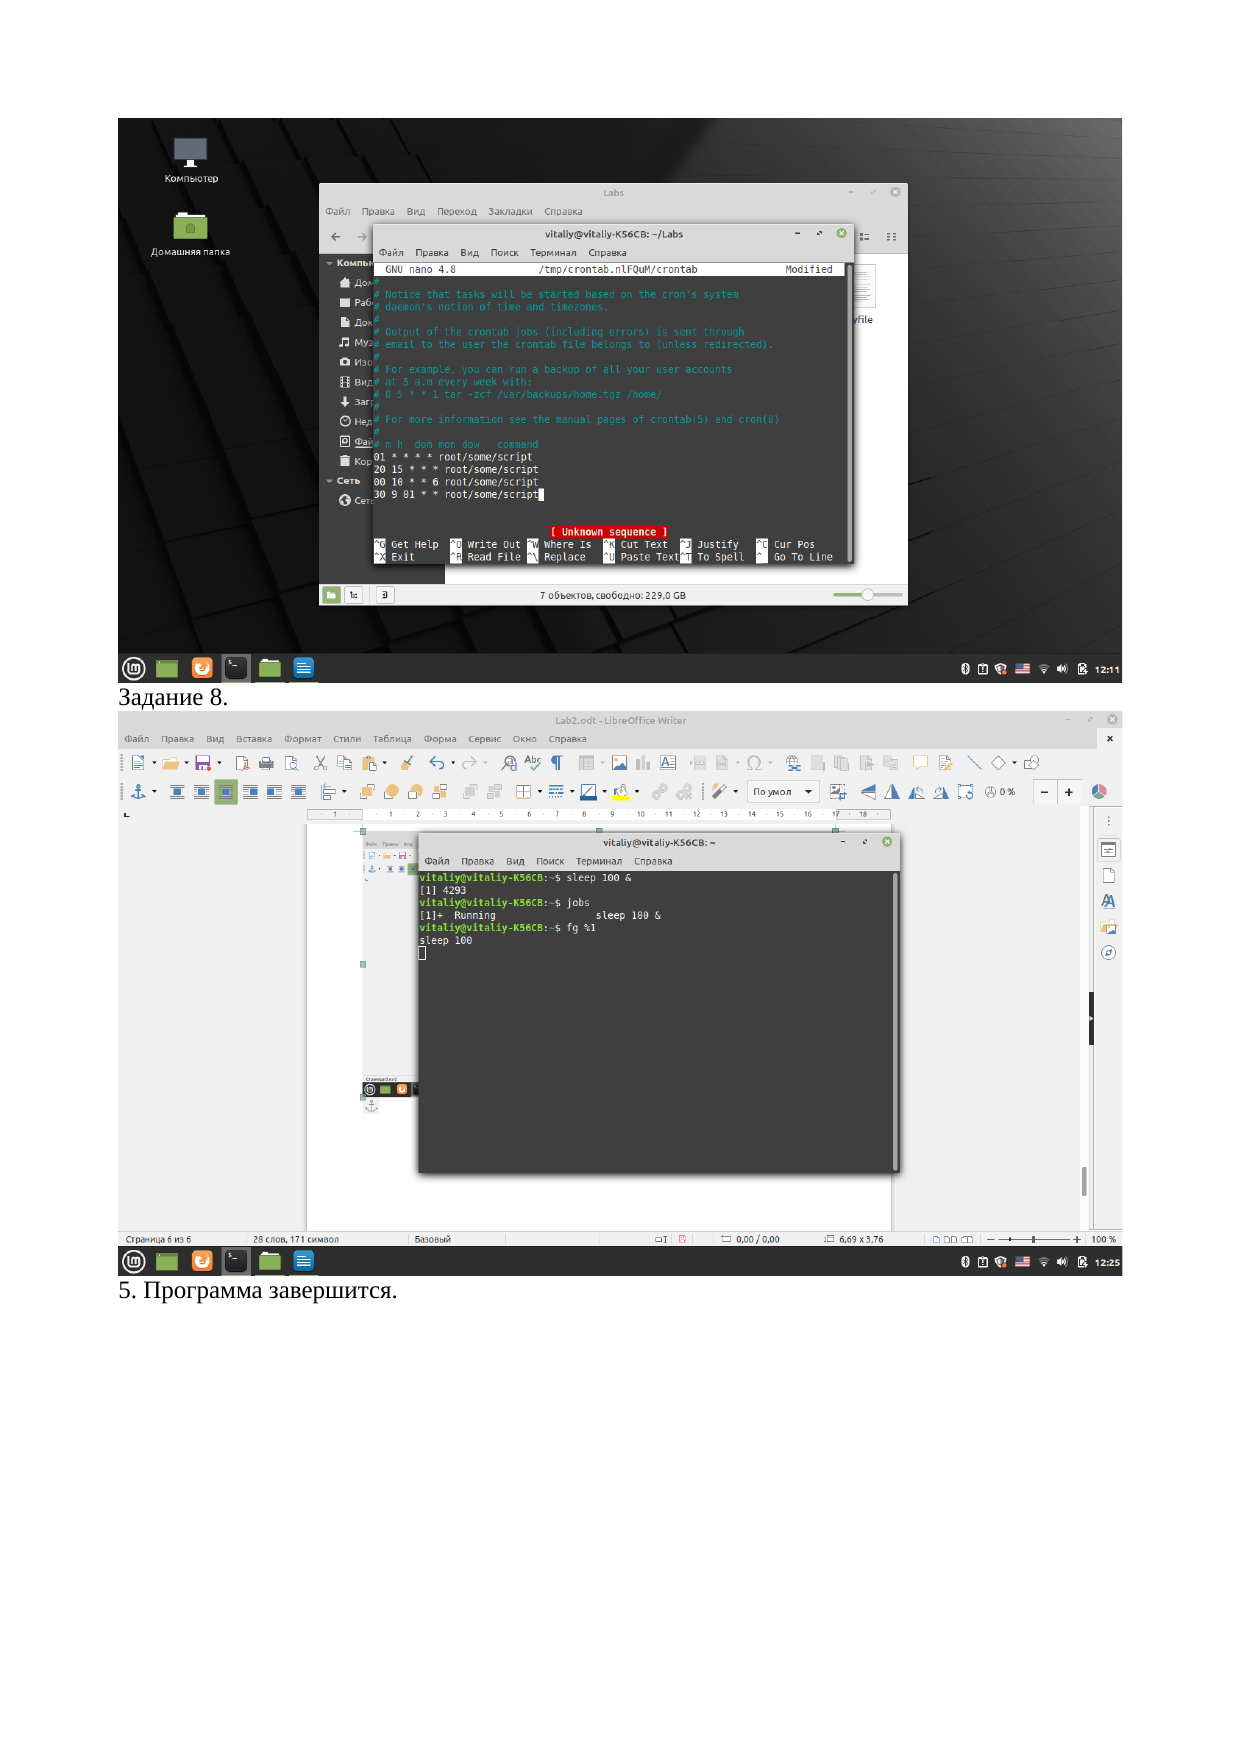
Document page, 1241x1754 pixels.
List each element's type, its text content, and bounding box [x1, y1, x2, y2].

picture [118, 118, 1123, 683]
picture [118, 711, 1123, 1276]
text Задание 8. [118, 683, 1122, 711]
text 5. Программа завершится. [118, 1276, 1122, 1304]
